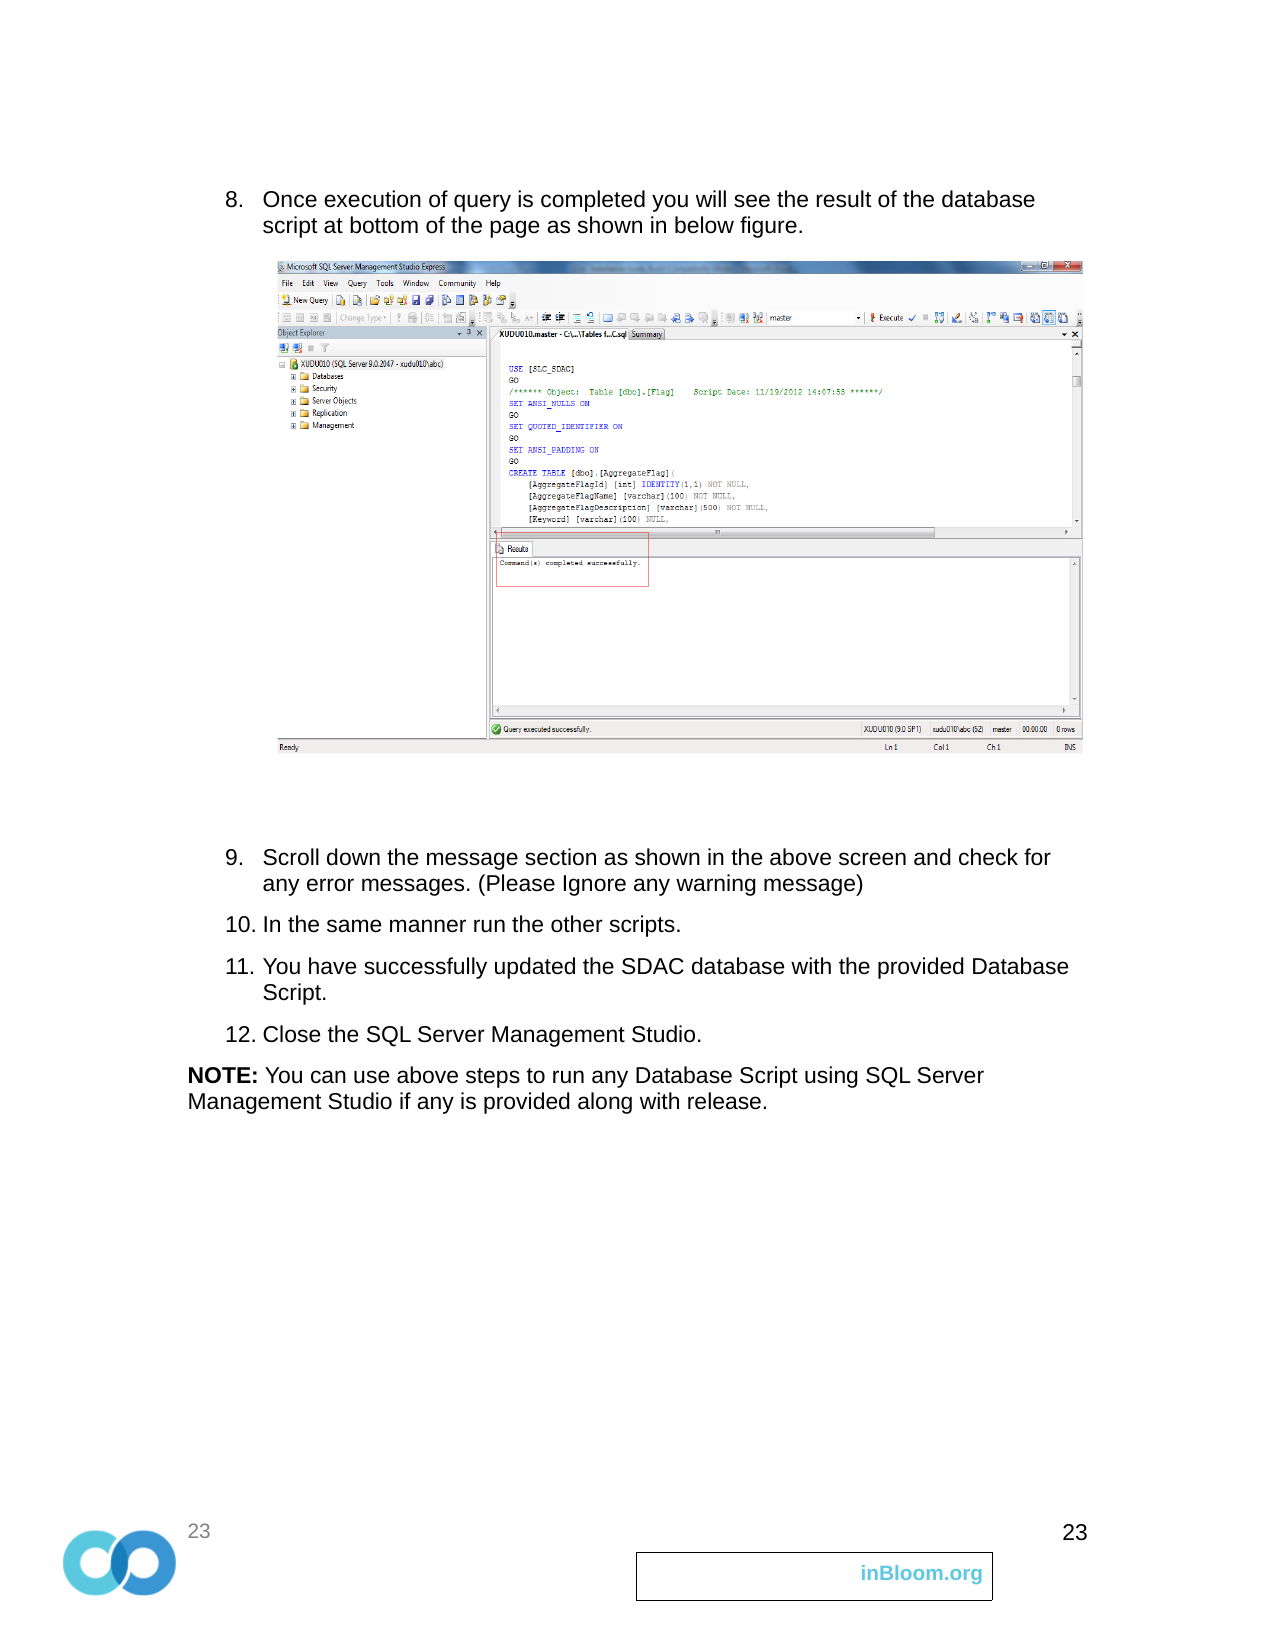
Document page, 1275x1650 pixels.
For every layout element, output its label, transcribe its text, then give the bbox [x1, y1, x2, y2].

list Scroll down the message section as shown in the above screen and check for any error messages. (Please Ignore any warning message) [225, 844, 1087, 896]
list Once execution of query is completed you will see the result of the database script at bottom of the page as shown in below figure. [225, 186, 1087, 239]
picture [277, 261, 1083, 754]
picture [53, 1518, 926, 1635]
text NOTE: You can use above steps to run any Database Script using SQL Server Management Studio if any is provided along with release. [187, 1062, 1087, 1114]
list In the same manner run the other scripts. [225, 911, 1087, 938]
list You have successfully updated the SDAC database with the provided Database Script. [225, 953, 1087, 1006]
list Close the SQL Server Management Studio. [225, 1021, 1087, 1047]
